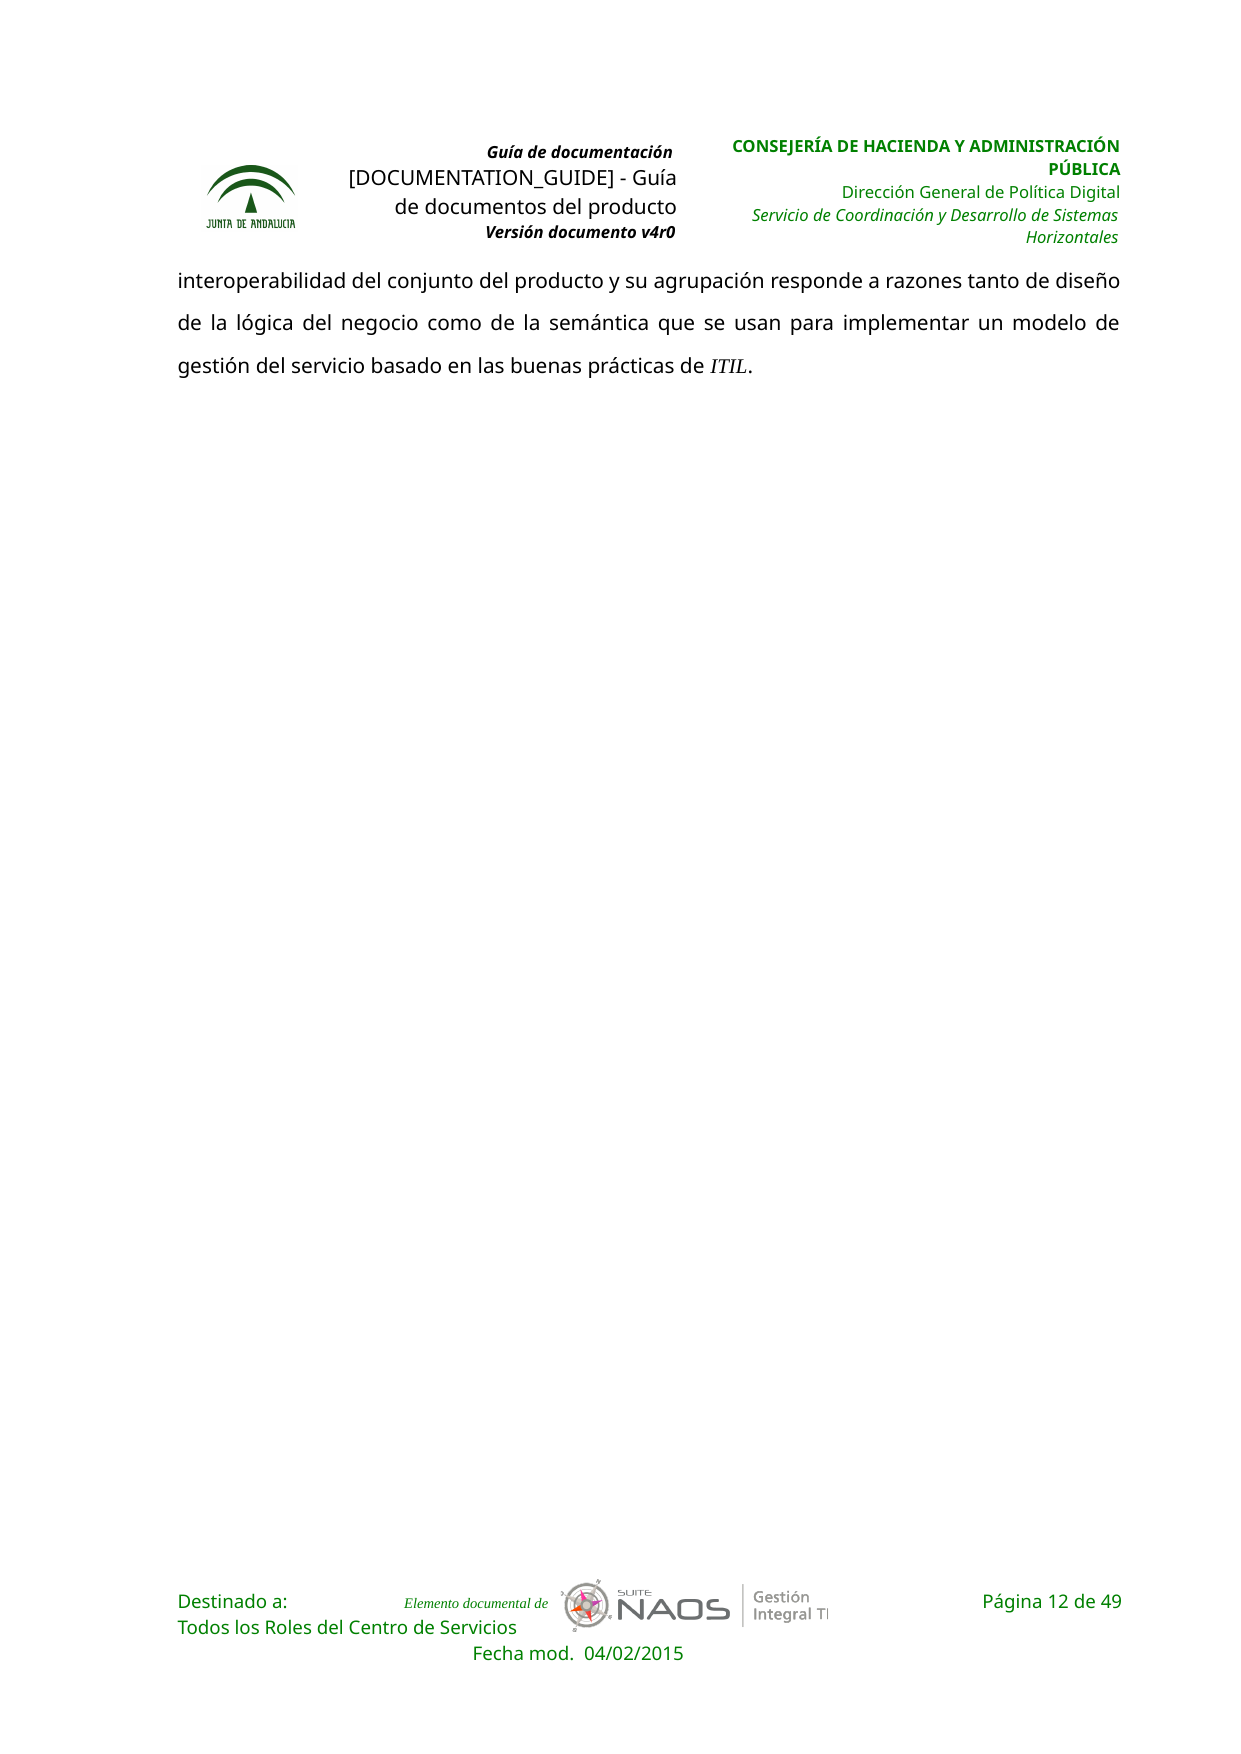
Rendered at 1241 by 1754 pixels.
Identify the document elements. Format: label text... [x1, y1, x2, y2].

picture [560, 1579, 829, 1632]
text interoperabilidad del conjunto del producto y su agrupación responde a razones tanto de diseño de la lógica del negocio como de la semántica que se usan para implementar un modelo de gestión del servicio basado en las buenas prácticas de ITIL. [177, 266, 1122, 379]
picture [201, 165, 298, 232]
